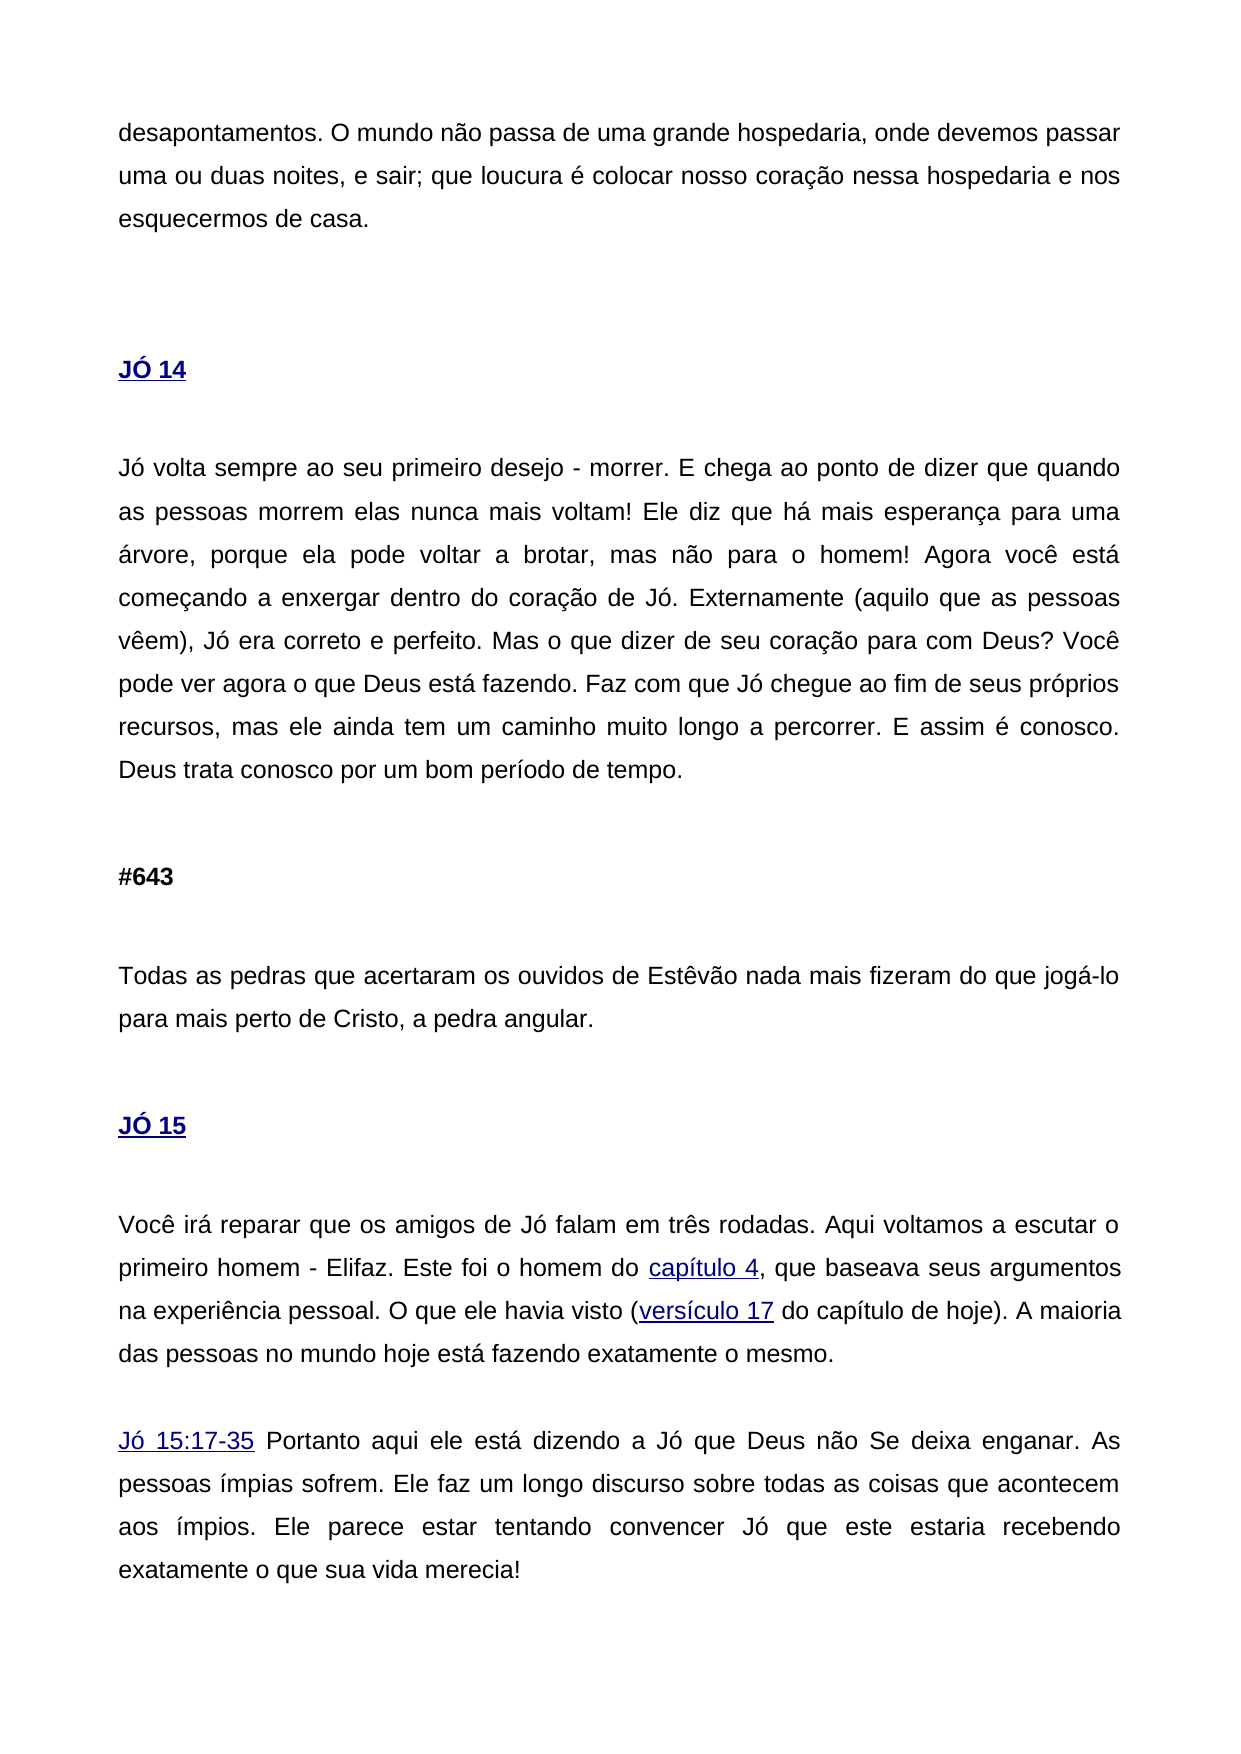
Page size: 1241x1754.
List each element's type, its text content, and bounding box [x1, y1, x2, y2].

subtitle JÓ 15 [118, 1111, 1122, 1140]
text Jó 15:17-35 Portanto aqui ele está dizendo a Jó que Deus não Se deixa enganar. As pessoas ímpias sofrem. Ele faz um longo discurso sobre todas as coisas que acontecem aos ímpios. Ele parece estar tentando convencer Jó que este estaria recebendo exatamente o que sua vida merecia! [118, 1426, 1122, 1584]
text desapontamentos. O mundo não passa de uma grande hospedaria, onde devemos passar uma ou duas noites, e sair; que loucura é colocar nosso coração nessa hospedaria e nos esquecermos de casa. [118, 118, 1122, 233]
subtitle JÓ 14 [118, 354, 1122, 383]
text Você irá reparar que os amigos de Jó falam em três rodadas. Aqui voltamos a escutar o primeiro homem - Elifaz. Este foi o homem do capítulo 4, que baseava seus argumentos na experiência pessoal. O que ele havia visto (versículo 17 do capítulo de hoje). A maioria das pessoas no mundo hoje está fazendo exatamente o mesmo. [118, 1210, 1122, 1368]
text Todas as pedras que acertaram os ouvidos de Estêvão nada mais fizeram do que jogá-lo para mais perto de Cristo, a pedra angular. [118, 961, 1122, 1033]
text Jó volta sempre ao seu primeiro desejo - morrer. E chega ao ponto de dizer que quando as pessoas morrem elas nunca mais voltam! Ele diz que há mais esperança para uma árvore, porque ela pode voltar a brotar, mas não para o homem! Agora você está começando a enxergar dentro do coração de Jó. Externamente (aquilo que as pessoas vêem), Jó era correto e perfeito. Mas o que dizer de seu coração para com Deus? Você pode ver agora o que Deus está fazendo. Faz com que Jó chegue ao fim de seus próprios recursos, mas ele ainda tem um caminho muito longo a percorrer. E assim é conosco. Deus trata conosco por um bom período de tempo. [118, 453, 1122, 784]
subtitle #643 [118, 862, 1122, 891]
